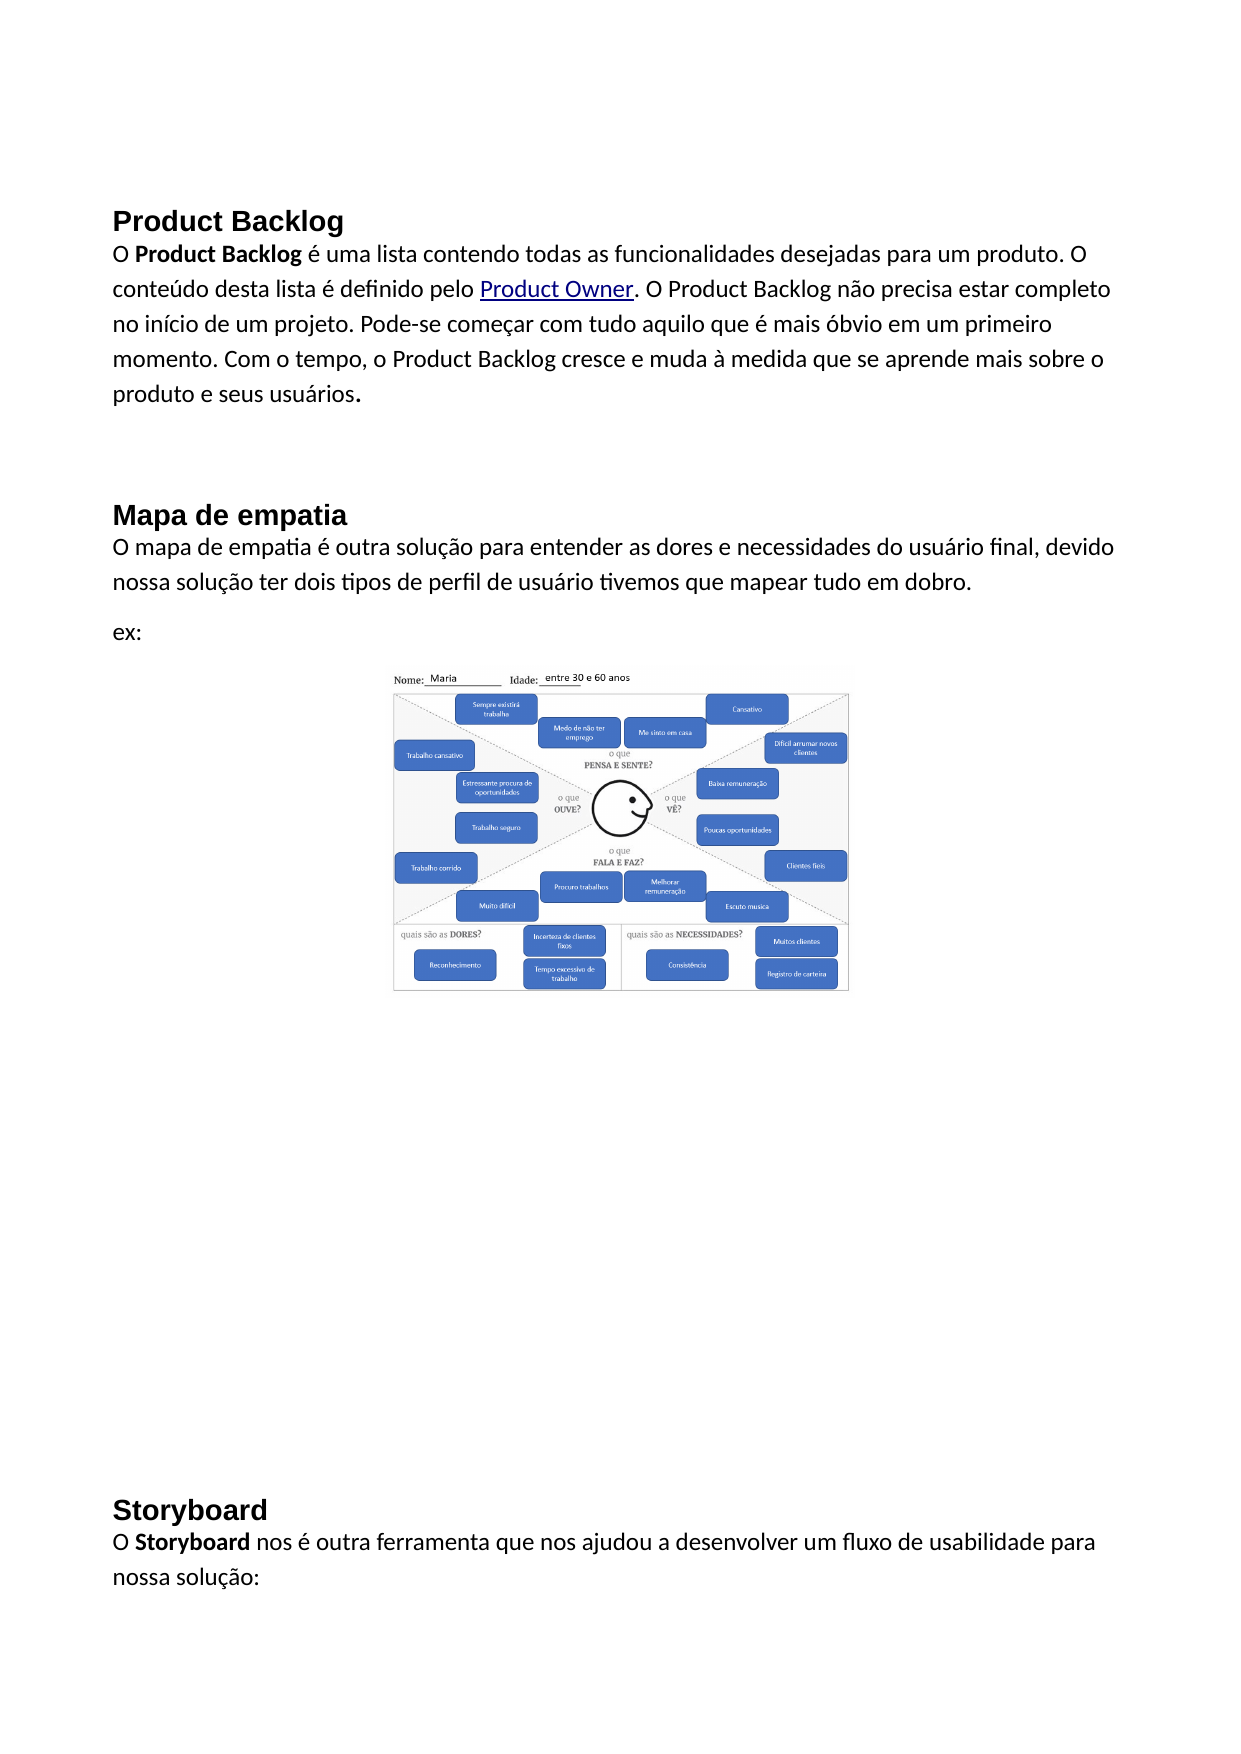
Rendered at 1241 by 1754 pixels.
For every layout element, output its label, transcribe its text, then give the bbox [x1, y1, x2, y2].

subtitle Mapa de empatia [112, 498, 1128, 531]
text O Storyboard nos é outra ferramenta que nos ajudou a desenvolver um fluxo de usabilidade para nossa solução: [112, 1527, 1128, 1592]
subtitle Product Backlog [112, 204, 1128, 238]
picture [385, 665, 856, 998]
text O Product Backlog é uma lista contendo todas as funcionalidades desejadas para um produto. O conteúdo desta lista é definido pelo Product Owner. O Product Backlog não precisa estar completo no início de um projeto. Pode-se começar com tudo aquilo que é mais óbvio em um primeiro momento. Com o tempo, o Product Backlog cresce e muda à medida que se aprende mais sobre o produto e seus usuários. [112, 238, 1128, 408]
subtitle Storyboard [112, 1493, 1128, 1527]
text ex: [112, 616, 1128, 647]
text O mapa de empatia é outra solução para entender as dores e necessidades do usuário final, devido nossa solução ter dois tipos de perfil de usuário tivemos que mapear tudo em dobro. [112, 531, 1128, 597]
